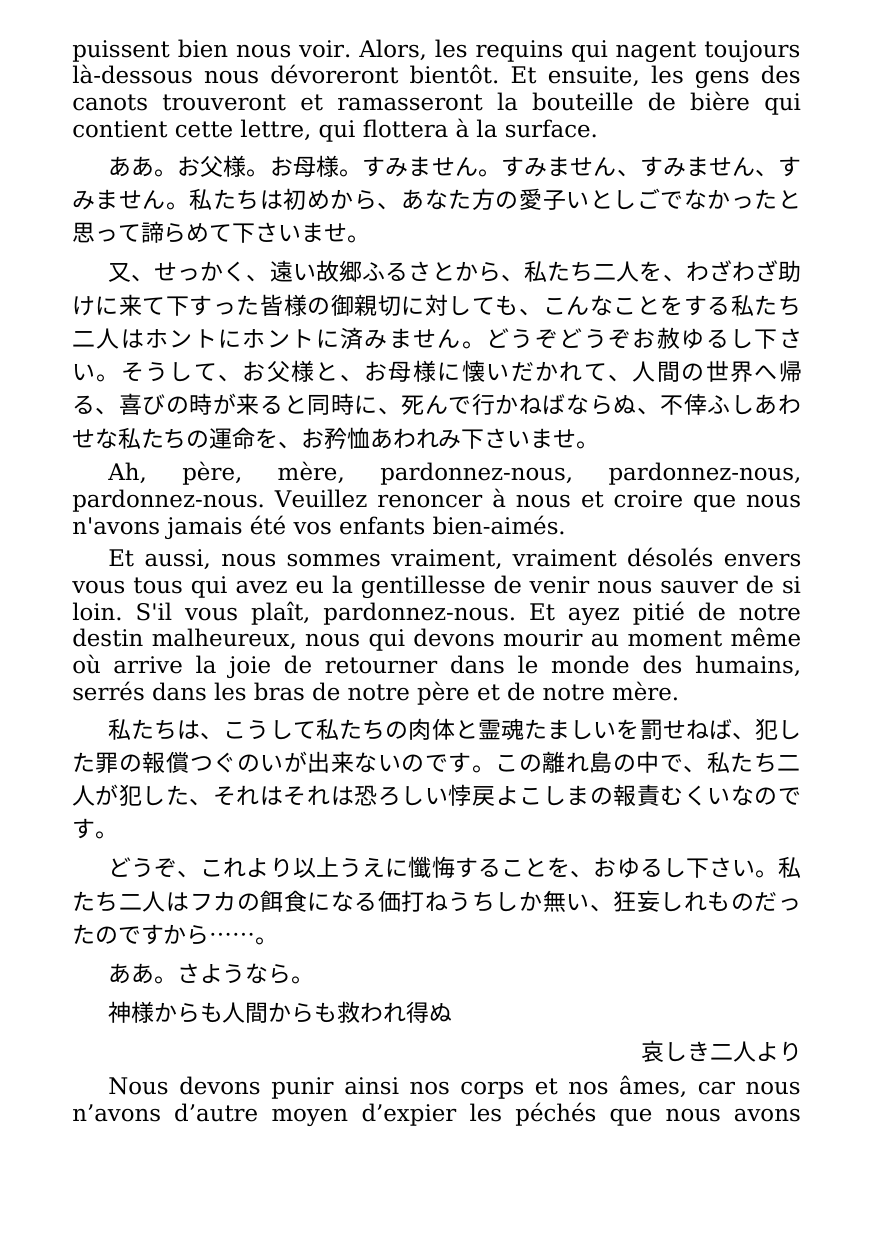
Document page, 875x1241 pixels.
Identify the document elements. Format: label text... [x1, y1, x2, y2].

text Ah, père, mère, pardonnez-nous, pardonnez-nous, pardonnez-nous. Veuillez renoncer à nous et croire que nous n'avons jamais été vos enfants bien-aimés. [72, 459, 802, 539]
text どうぞ、これより以上うえに懺悔することを、おゆるし下さい。私たち二人はフカの餌食になる価打ねうちしか無い、狂妄しれものだったのですから……。 [72, 850, 802, 950]
text Nous devons punir ainsi nos corps et nos âmes, car nous n’avons d’autre moyen d’expier les péchés que nous avons [72, 1073, 802, 1127]
text Et aussi, nous sommes vraiment, vraiment désolés envers vous tous qui avez eu la gentillesse de venir nous sauver de si loin. S'il vous plaît, pardonnez-nous. Et ayez pitié de notre destin malheureux, nous qui devons mourir au moment même où arrive la joie de retourner dans le monde des humains, serrés dans les bras de notre père et de notre mère. [72, 546, 802, 706]
text 私たちは、こうして私たちの肉体と霊魂たましいを罰せねば、犯した罪の報償つぐのいが出来ないのです。この離れ島の中で、私たち二人が犯した、それはそれは恐ろしい悖戻よこしまの報責むくいなのです。 [72, 711, 802, 844]
text 哀しき二人より [72, 1034, 802, 1067]
text 神様からも人間からも救われ得ぬ [72, 995, 802, 1028]
text 又、せっかく、遠い故郷ふるさとから、私たち二人を、わざわざ助けに来て下すった皆様の御親切に対しても、こんなことをする私たち二人はホントにホントに済みません。どうぞどうぞお赦ゆるし下さい。そうして、お父様と、お母様に懐いだかれて、人間の世界へ帰る、喜びの時が来ると同時に、死んで行かねばならぬ、不倖ふしあわせな私たちの運命を、お矜恤あわれみ下さいませ。 [72, 254, 802, 454]
text puissent bien nous voir. Alors, les requins qui nagent toujours là-dessous nous dévoreront bientôt. Et ensuite, les gens des canots trouveront et ramasseront la bouteille de bière qui contient cette lettre, qui flottera à la surface. [72, 36, 802, 143]
text ああ。さようなら。 [72, 956, 802, 989]
text ああ。お父様。お母様。すみません。すみません、すみません、すみません。私たちは初めから、あなた方の愛子いとしごでなかったと思って諦らめて下さいませ。 [72, 149, 802, 248]
